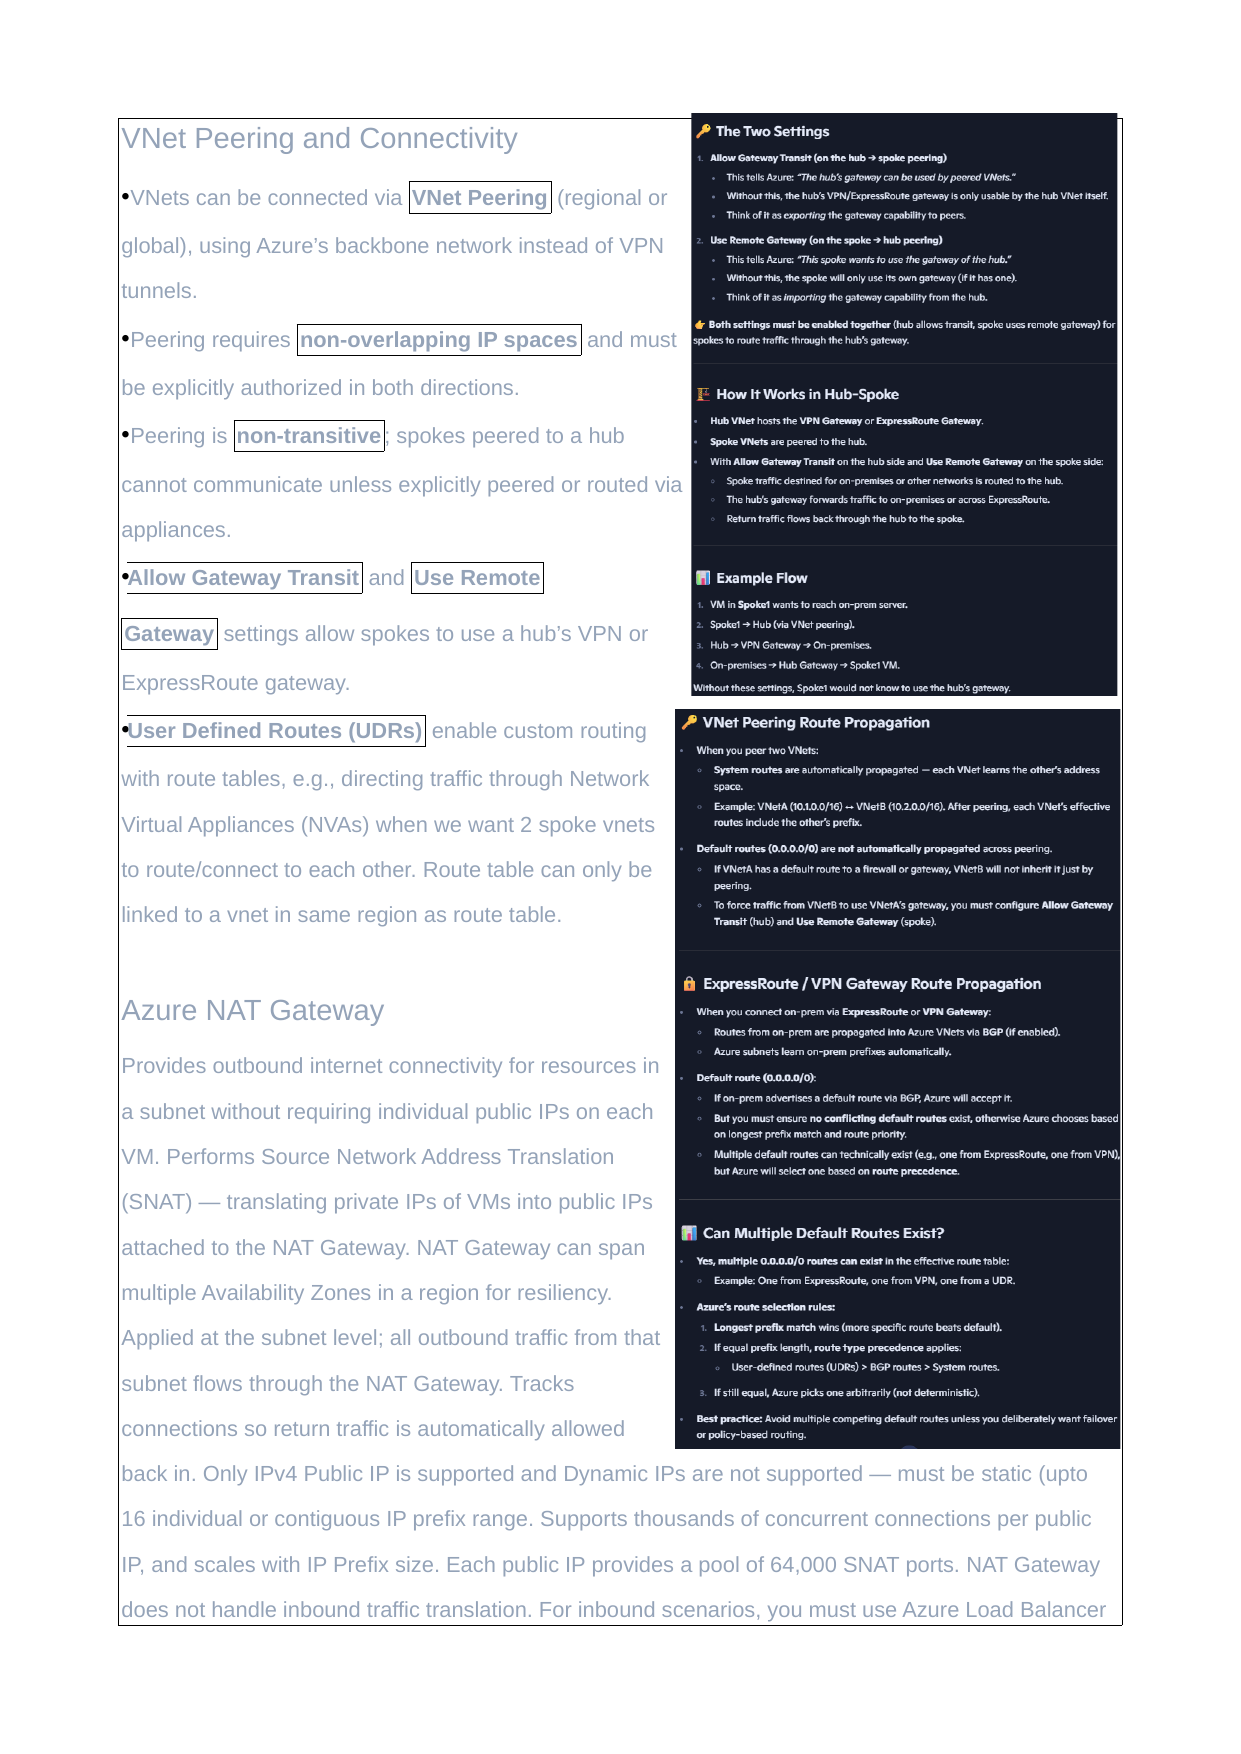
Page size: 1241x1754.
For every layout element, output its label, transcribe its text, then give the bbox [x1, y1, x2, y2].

picture [691, 113, 1118, 696]
picture [675, 709, 1121, 1449]
list User Defined Routes (UDRs) enable custom routing with route tables, e.g., directing traffic through Network Virtual Appliances (NVAs) when we want 2 spoke vnets to route/connect to each other. Route table can only be linked to a vnet in same region as route table. [119, 712, 675, 927]
list Allow Gateway Transit and Use Remote Gateway settings allow spokes to use a hub’s VPN or ExpressRoute gateway. [119, 559, 691, 695]
subtitle VNet Peering and Connectivity [119, 119, 691, 155]
text Provides outbound internet connectivity for resources in a subnet without requiring individual public IPs on each VM. Performs Source Network Address Translation (SNAT) — translating private IPs of VMs into public IPs attached to the NAT Gateway. NAT Gateway can span multiple Availability Zones in a region for resiliency. Applied at the subnet level; all outbound traffic from that subnet flows through the NAT Gateway. Tracks connections so return traffic is automatically allowed back in. Only IPv4 Public IP is supported and Dynamic IPs are not supported — must be static (upto 16 individual or contiguous IP prefix range. Supports thousands of concurrent connections per public IP, and scales with IP Prefix size. Each public IP provides a pool of 64,000 SNAT ports. NAT Gateway does not handle inbound traffic translation. For inbound scenarios, you must use Azure Load Balancer [119, 1050, 1122, 1625]
subtitle Azure NAT Gateway [119, 990, 675, 1026]
list VNets can be connected via VNet Peering (regional or global), using Azure’s backbone network instead of VPN tunnels. [119, 178, 691, 303]
list Peering is non-transitive; spokes peered to a hub cannot communicate unless explicitly peered or routed via appliances. [119, 417, 691, 542]
list Peering requires non-overlapping IP spaces and must be explicitly authorized in both directions. [119, 320, 691, 400]
